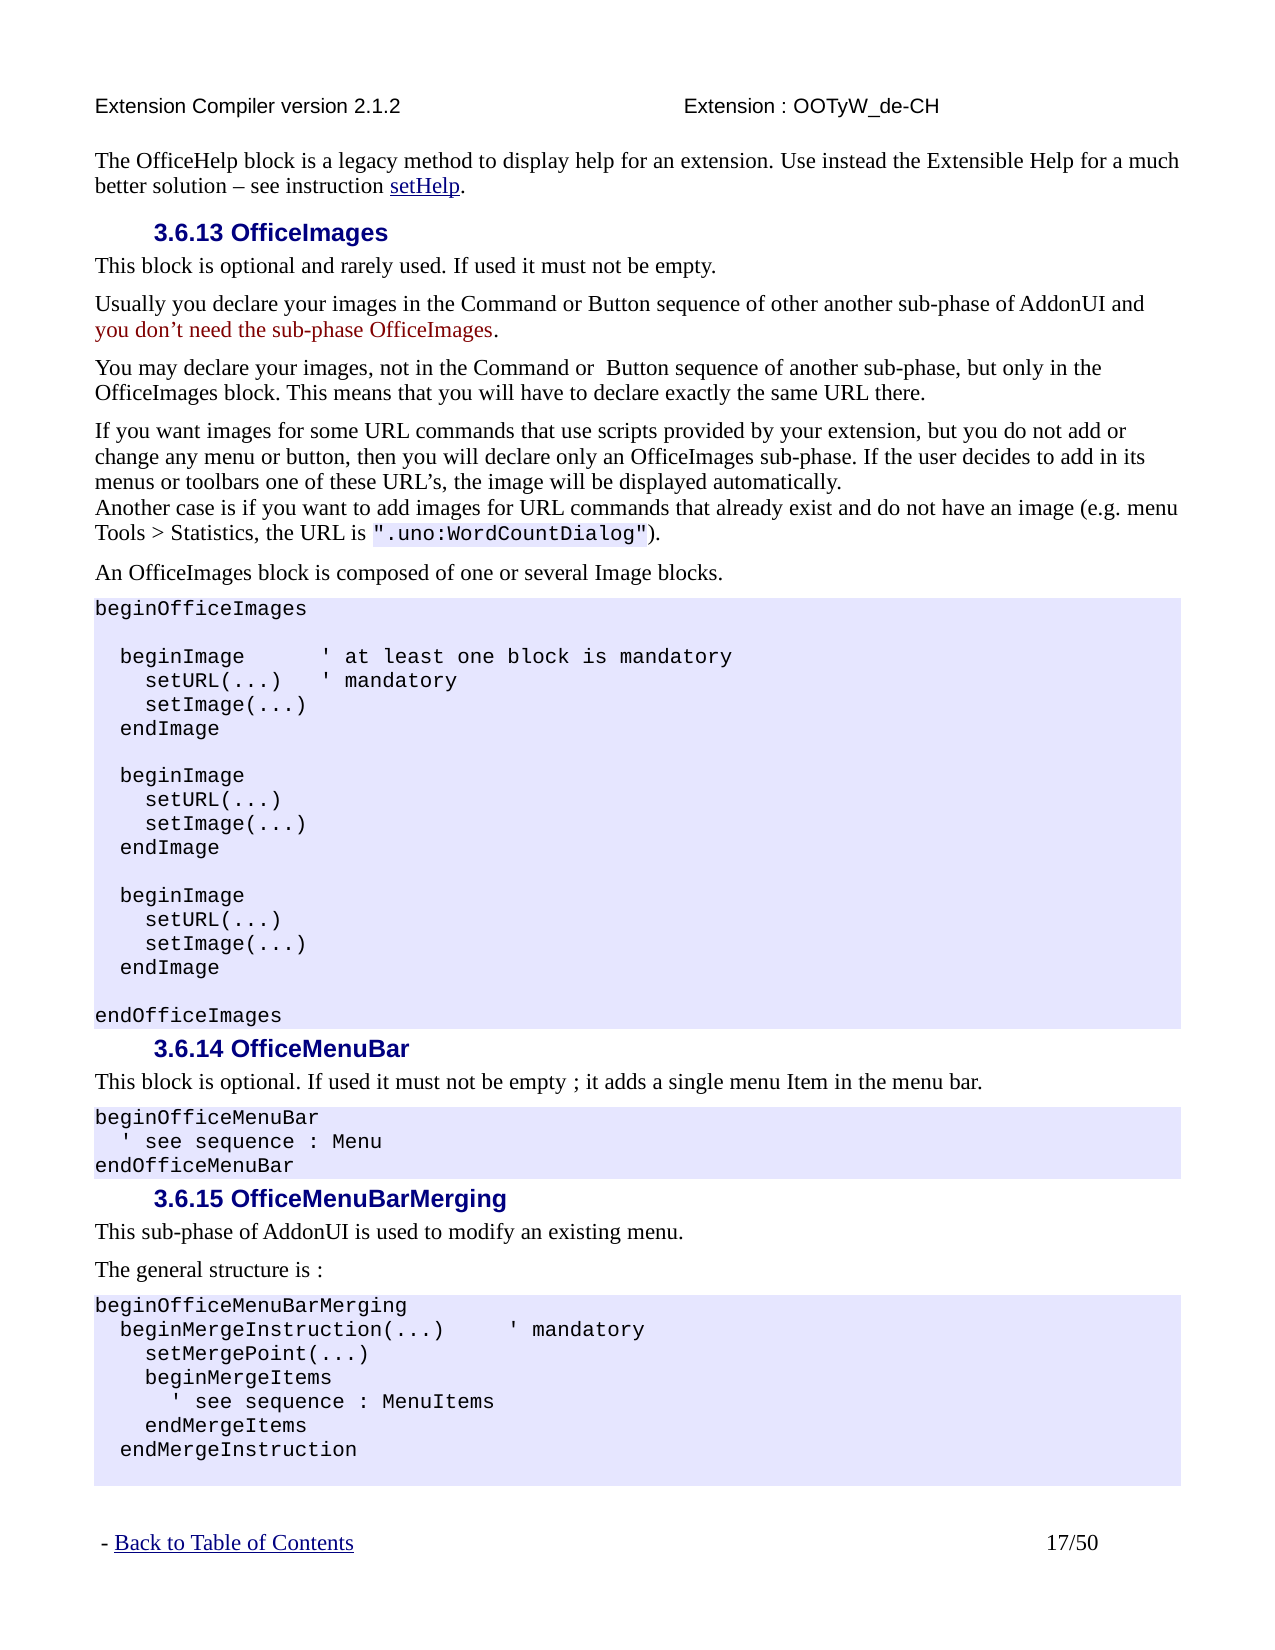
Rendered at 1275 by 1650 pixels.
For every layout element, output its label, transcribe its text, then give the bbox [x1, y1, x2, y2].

subtitle OfficeImages [153, 219, 1181, 247]
text endMergeItems [94, 1414, 1181, 1438]
subtitle OfficeMenuBarMerging [153, 1185, 1181, 1213]
text beginMergeInstruction(...) ' mandatory [94, 1319, 1181, 1343]
text setImage(...) [94, 813, 1181, 837]
text setImage(...) [94, 933, 1181, 957]
text ' see sequence : Menu [94, 1131, 1181, 1155]
text setURL(...) ' mandatory [94, 669, 1181, 693]
text endImage [94, 837, 1181, 861]
text The general structure is : [94, 1257, 1181, 1282]
text endMergeInstruction [94, 1438, 1181, 1462]
text beginImage ' at least one block is mandatory [94, 646, 1181, 669]
text An OfficeImages block is composed of one or several Image blocks. [94, 560, 1181, 585]
text endImage [94, 957, 1181, 981]
text endImage [94, 717, 1181, 741]
text endOfficeImages [94, 1005, 1181, 1029]
text setURL(...) [94, 909, 1181, 933]
text ' see sequence : MenuItems [94, 1391, 1181, 1414]
text beginMergeItems [94, 1367, 1181, 1391]
text This sub-phase of AddonUI is used to modify an existing menu. [94, 1219, 1181, 1244]
text If you want images for some URL commands that use scripts provided by your extension, but you do not add or change any menu or button, then you will declare only an OfficeImages sub-phase. If the user decides to add in its menus or toolbars one of these URL’s, the image will be displayed automatically. Another case is if you want to add images for URL commands that already exist and do not have an image (e.g. menu Tools > Statistics, the URL is ".uno:WordCountDialog"). [94, 418, 1181, 547]
text You may declare your images, not in the Command or Button sequence of another sub-phase, but only in the OfficeImages block. This means that you will have to declare exactly the same URL there. [94, 354, 1181, 406]
text The OfficeHelp block is a legacy method to display help for an extension. Use instead the Extensible Help for a much better solution – see instruction setHelp. [94, 147, 1181, 198]
subtitle OfficeMenuBar [153, 1035, 1181, 1063]
text endOfficeMenuBar [94, 1155, 1181, 1179]
text setImage(...) [94, 693, 1181, 717]
text setMergePoint(...) [94, 1343, 1181, 1367]
text This block is optional and rarely used. If used it must not be empty. [94, 253, 1181, 278]
text setURL(...) [94, 789, 1181, 813]
text beginOfficeImages [94, 598, 1181, 622]
text beginOfficeMenuBar [94, 1107, 1181, 1131]
text Usually you declare your images in the Command or Button sequence of other another sub-phase of AddonUI and you don’t need the sub-phase OfficeImages. [94, 291, 1181, 342]
text beginImage [94, 885, 1181, 909]
text This block is optional. If used it must not be empty ; it adds a single menu Item in the menu bar. [94, 1069, 1181, 1094]
text beginOfficeMenuBarMerging [94, 1295, 1181, 1319]
text beginImage [94, 765, 1181, 789]
